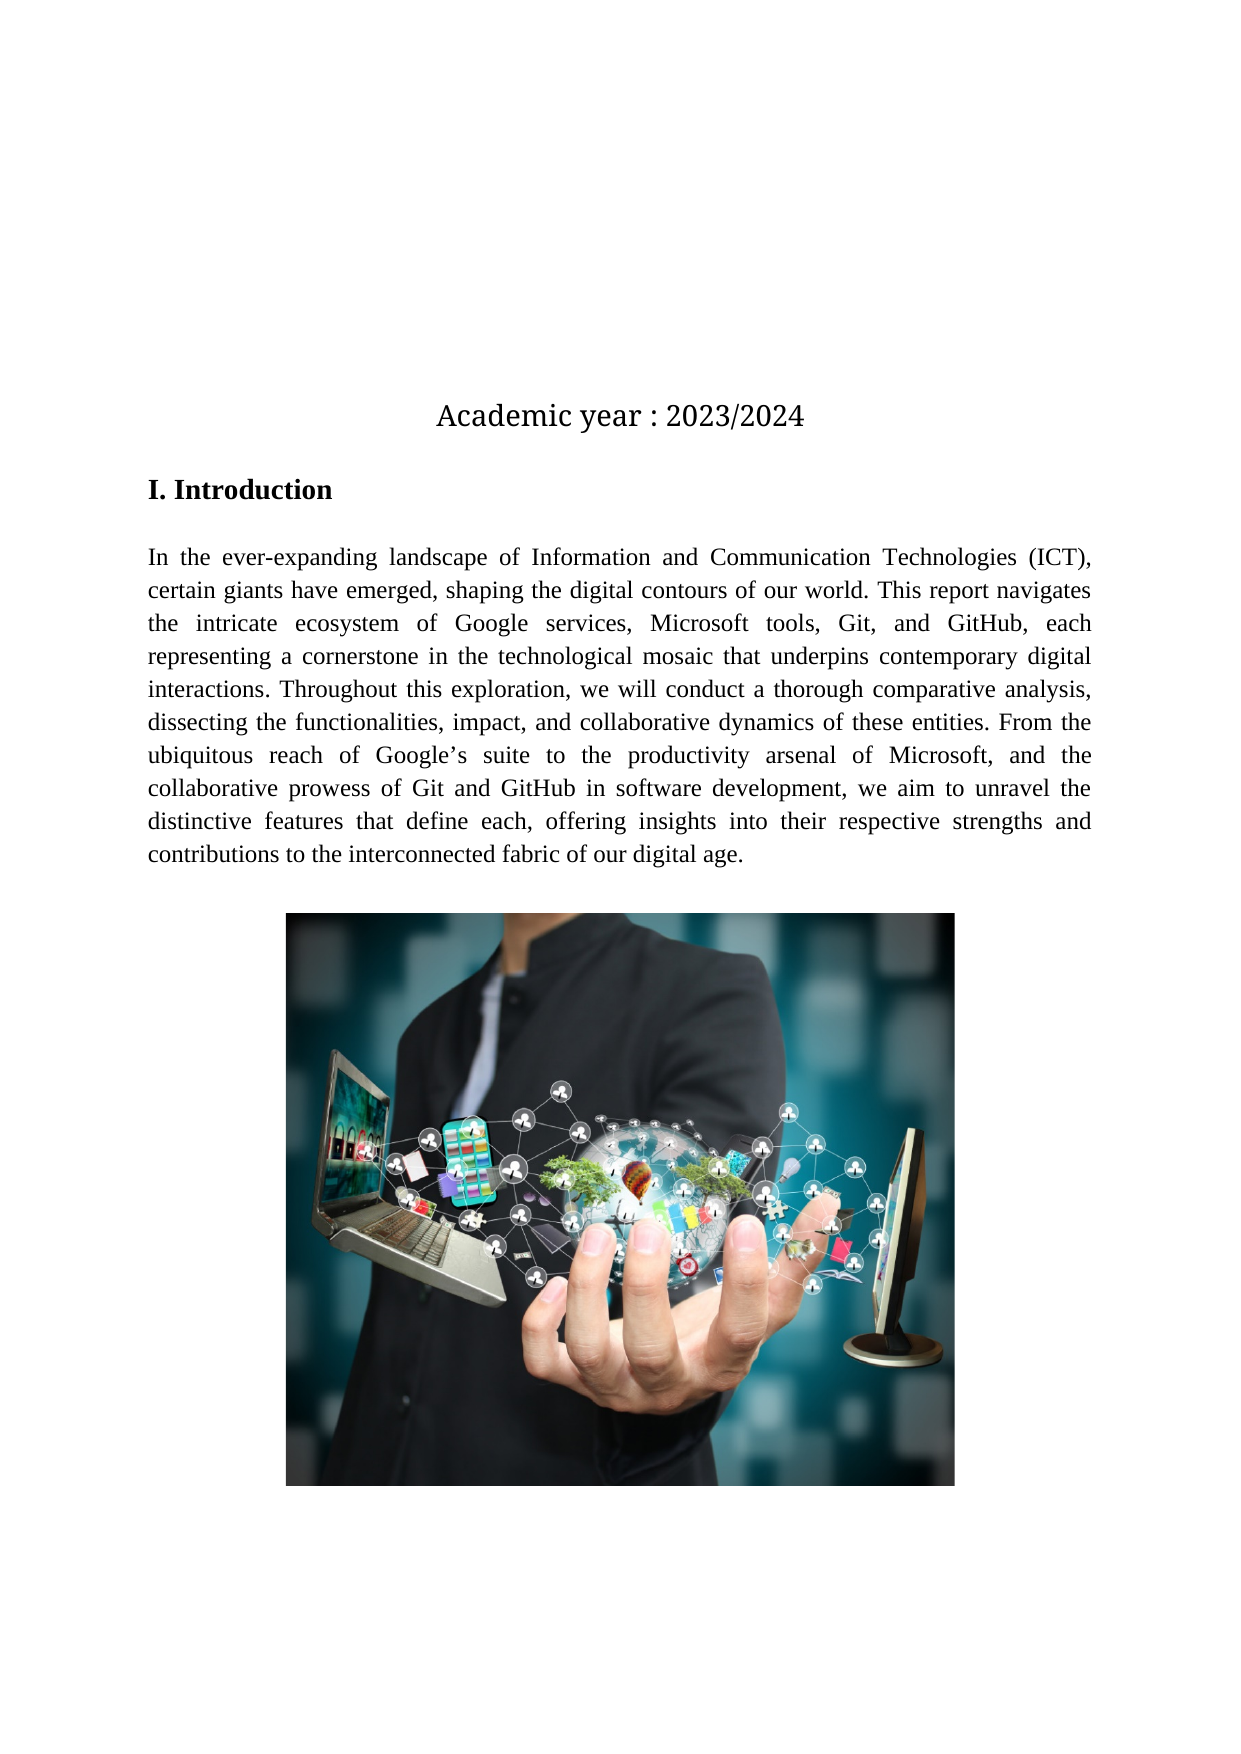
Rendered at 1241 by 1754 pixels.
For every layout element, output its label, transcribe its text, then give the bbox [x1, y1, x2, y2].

text I. Introduction [148, 472, 1093, 506]
text In the ever-expanding landscape of Information and Communication Technologies (ICT), certain giants have emerged, shaping the digital contours of our world. This report navigates the intricate ecosystem of Google services, Microsoft tools, Git, and GitHub, each representing a cornerstone in the technological mosaic that underpins contemporary digital interactions. Throughout this exploration, we will conduct a thorough comparative analysis, dissecting the functionalities, impact, and collaborative dynamics of these entities. From the ubiquitous reach of Google’s suite to the productivity arsenal of Microsoft, and the collaborative prowess of Git and GitHub in software development, we aim to unravel the distinctive features that define each, offering insights into their respective strengths and contributions to the interconnected fabric of our digital age. [148, 542, 1093, 868]
text Academic year : 2023/2024 [148, 395, 1093, 435]
